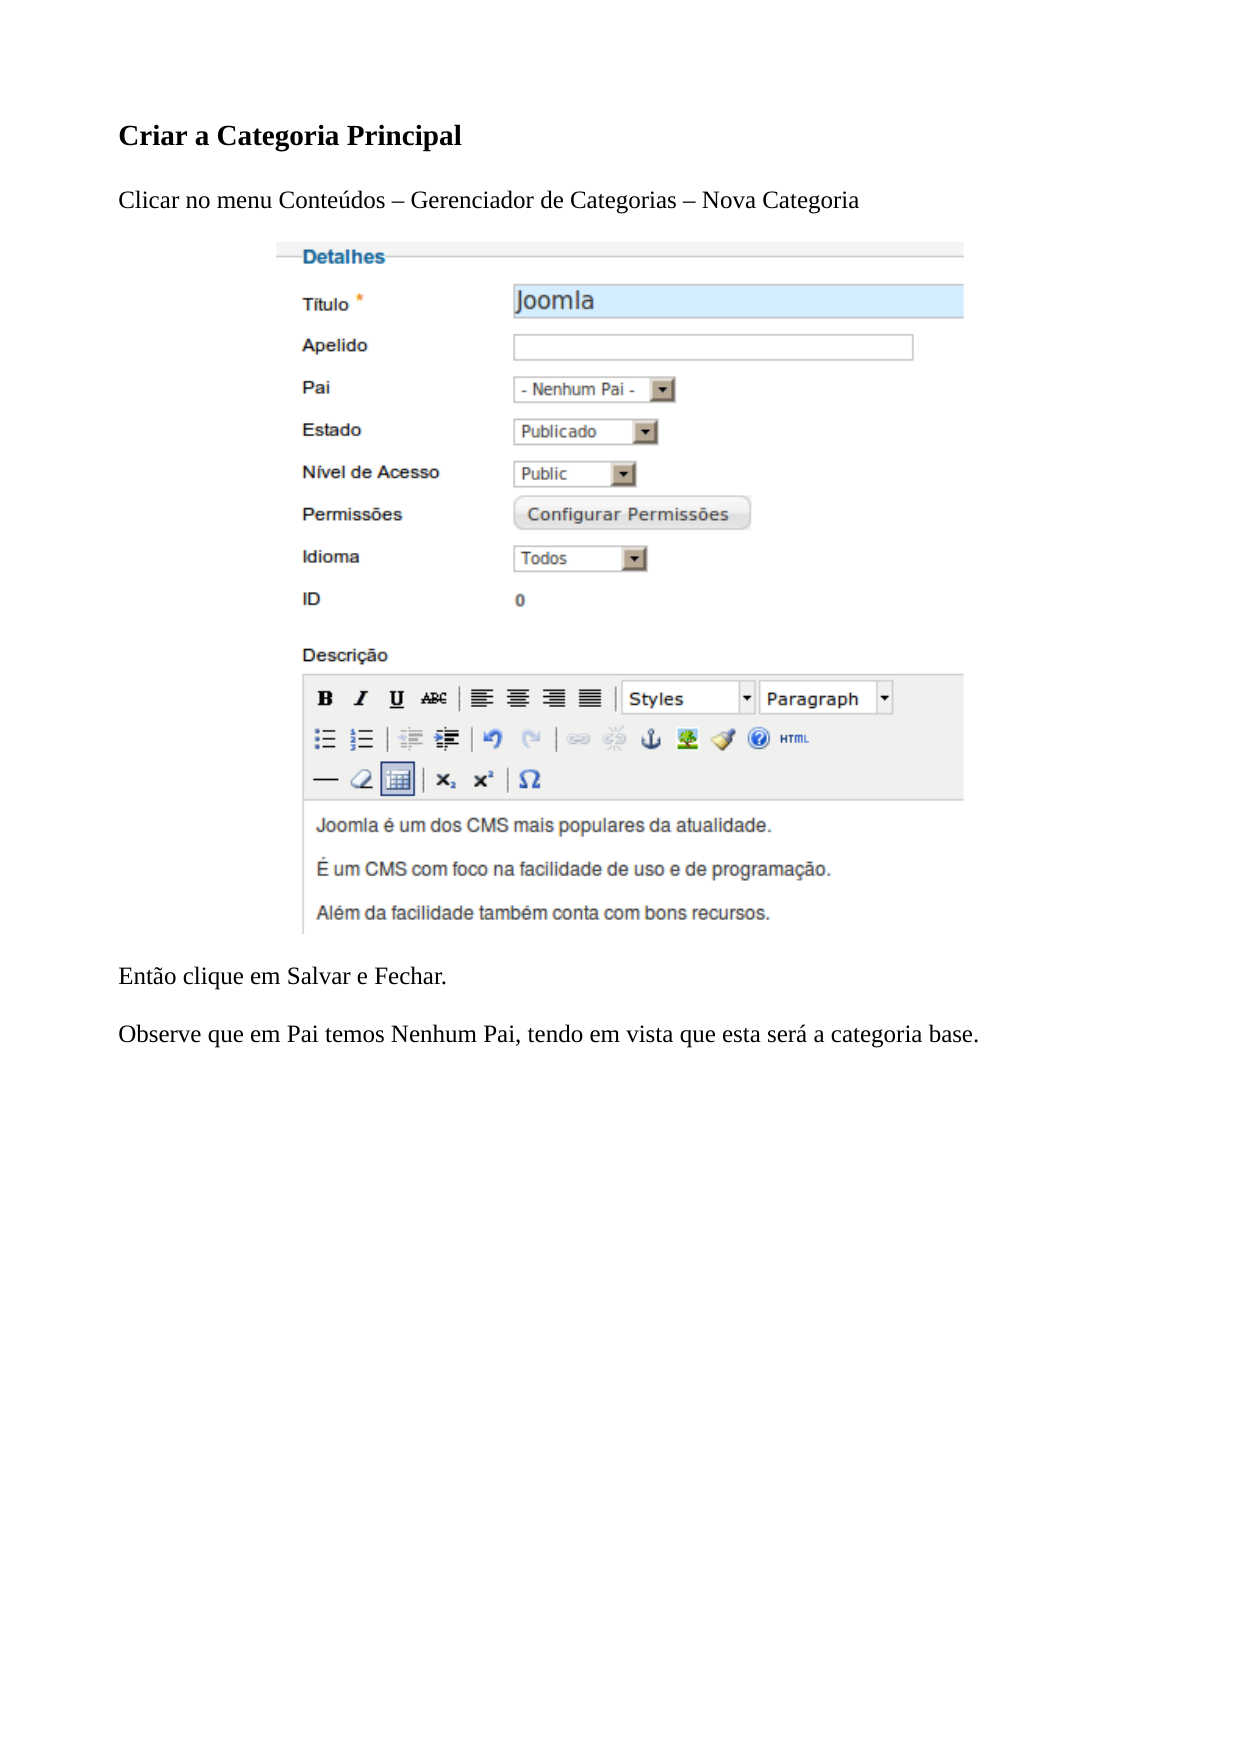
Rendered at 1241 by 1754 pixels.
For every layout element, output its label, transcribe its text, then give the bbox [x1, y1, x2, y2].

picture [276, 242, 964, 934]
text Clicar no menu Conteúdos – Gerenciador de Categorias – Nova Categoria [118, 185, 1122, 214]
text Observe que em Pai temos Nenhum Pai, tendo em vista que esta será a categoria base. [118, 1019, 1122, 1048]
text Então clique em Salvar e Fechar. [118, 961, 1122, 990]
text Criar a Categoria Principal [118, 118, 1122, 152]
